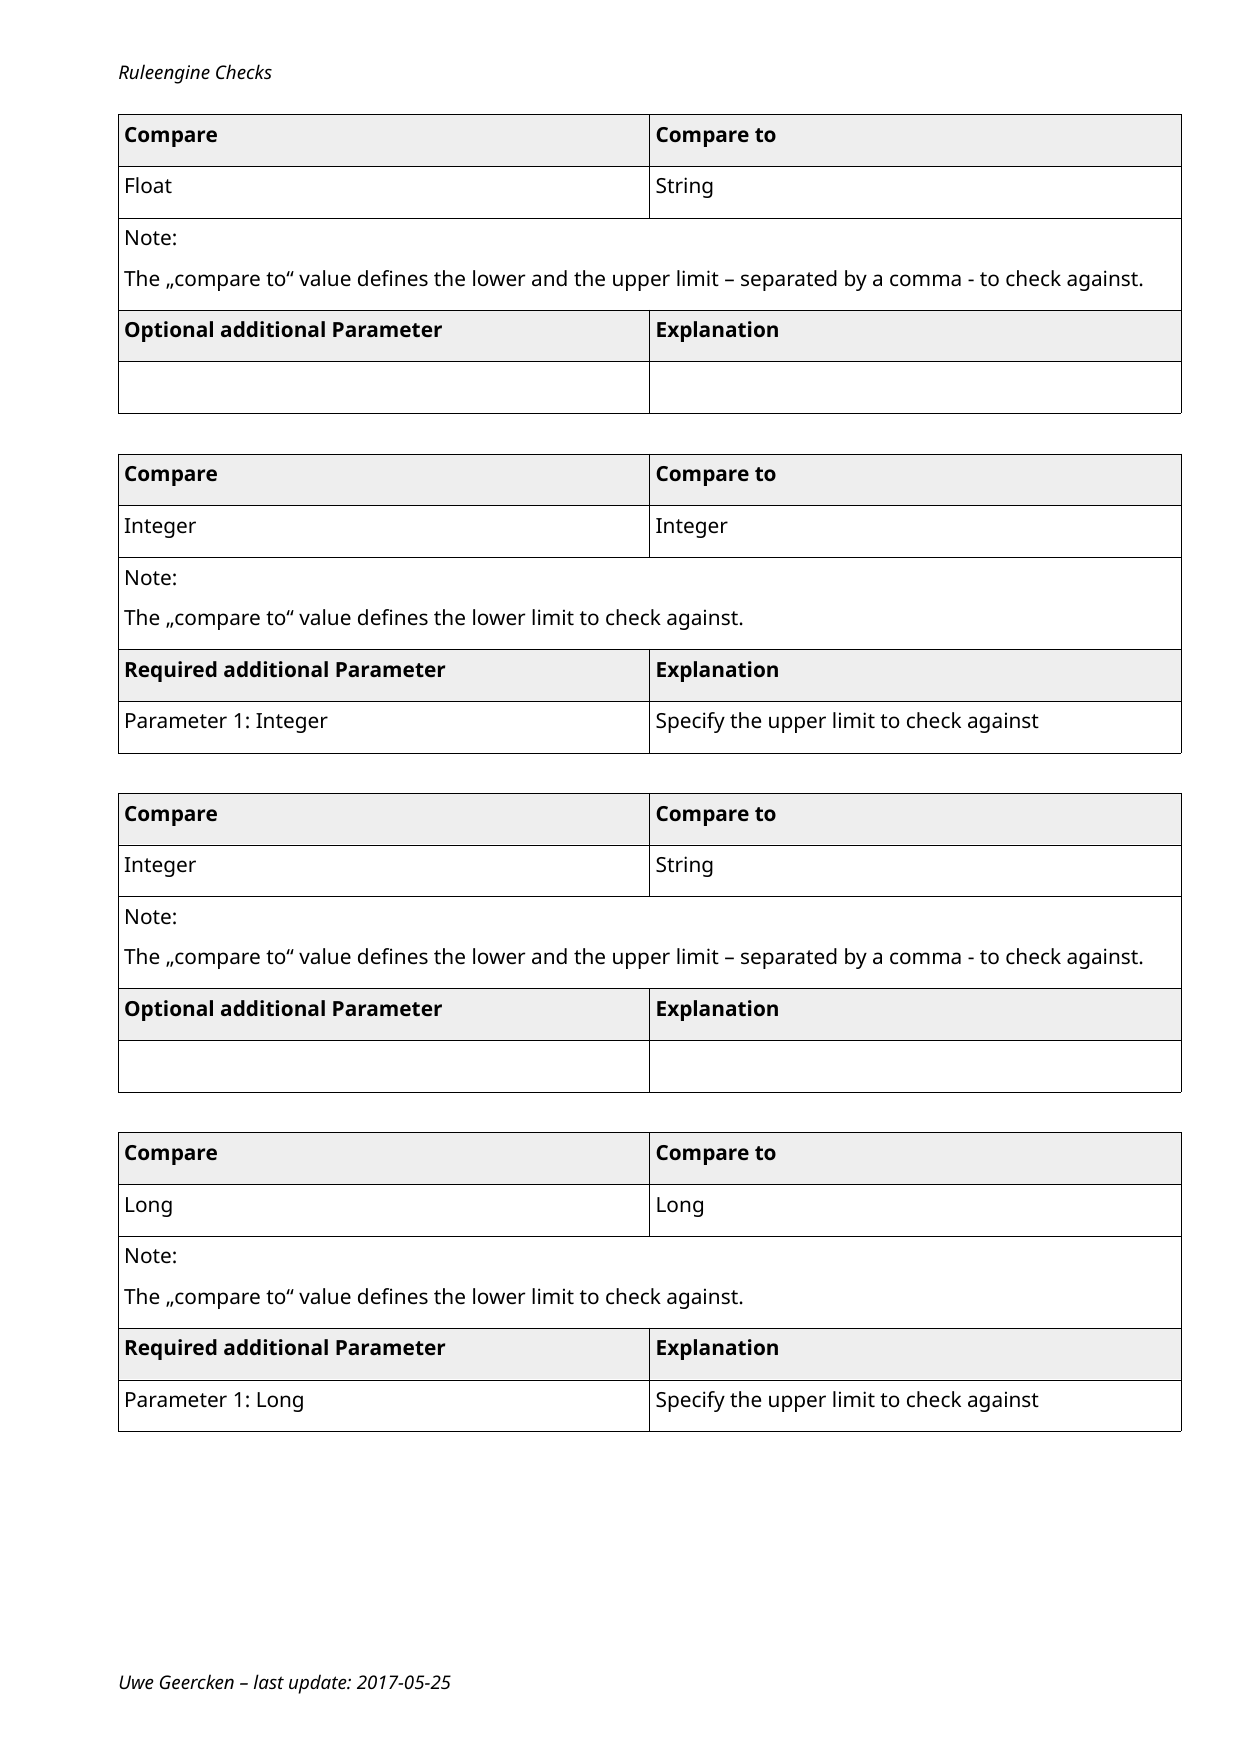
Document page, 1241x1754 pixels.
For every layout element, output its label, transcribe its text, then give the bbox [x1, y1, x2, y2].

table_cell Explanation [650, 311, 1181, 361]
table_cell Optional additional Parameter [119, 989, 649, 1040]
table_header Compare to [650, 1133, 1181, 1184]
table_header Compare [119, 115, 649, 166]
table_cell Specify the upper limit to check against [650, 702, 1181, 752]
table_cell Long [119, 1185, 649, 1236]
table_cell [650, 1041, 1181, 1092]
table_header Compare [119, 1133, 649, 1184]
table_header Compare to [650, 794, 1181, 844]
table_cell Required additional Parameter [119, 1329, 649, 1379]
table_header Compare [119, 455, 649, 505]
table_cell Parameter 1: Integer [119, 702, 649, 752]
table_cell Note: The „compare to“ value defines the lower and the upper limit – separated by a comma - to check against. [119, 219, 1181, 309]
table_cell [119, 362, 649, 413]
table_cell Explanation [650, 989, 1181, 1040]
table_cell Note: The „compare to“ value defines the lower limit to check against. [119, 558, 1181, 649]
table_cell String [650, 846, 1181, 896]
table_cell [119, 1041, 649, 1092]
table_cell [650, 362, 1181, 413]
table_cell Explanation [650, 650, 1181, 701]
table_cell Note: The „compare to“ value defines the lower limit to check against. [119, 1237, 1181, 1328]
table_cell Parameter 1: Long [119, 1381, 649, 1431]
table_cell Specify the upper limit to check against [650, 1381, 1181, 1431]
table_cell Note: The „compare to“ value defines the lower and the upper limit – separated by a comma - to check against. [119, 897, 1181, 988]
table_header Compare to [650, 455, 1181, 505]
table_cell Integer [119, 506, 649, 557]
table_cell Optional additional Parameter [119, 311, 649, 361]
table_cell Explanation [650, 1329, 1181, 1379]
table_cell Integer [119, 846, 649, 896]
table_cell Integer [650, 506, 1181, 557]
table_cell Float [119, 167, 649, 218]
table_cell Required additional Parameter [119, 650, 649, 701]
table_header Compare to [650, 115, 1181, 166]
table_cell String [650, 167, 1181, 218]
table_cell Long [650, 1185, 1181, 1236]
table_header Compare [119, 794, 649, 844]
